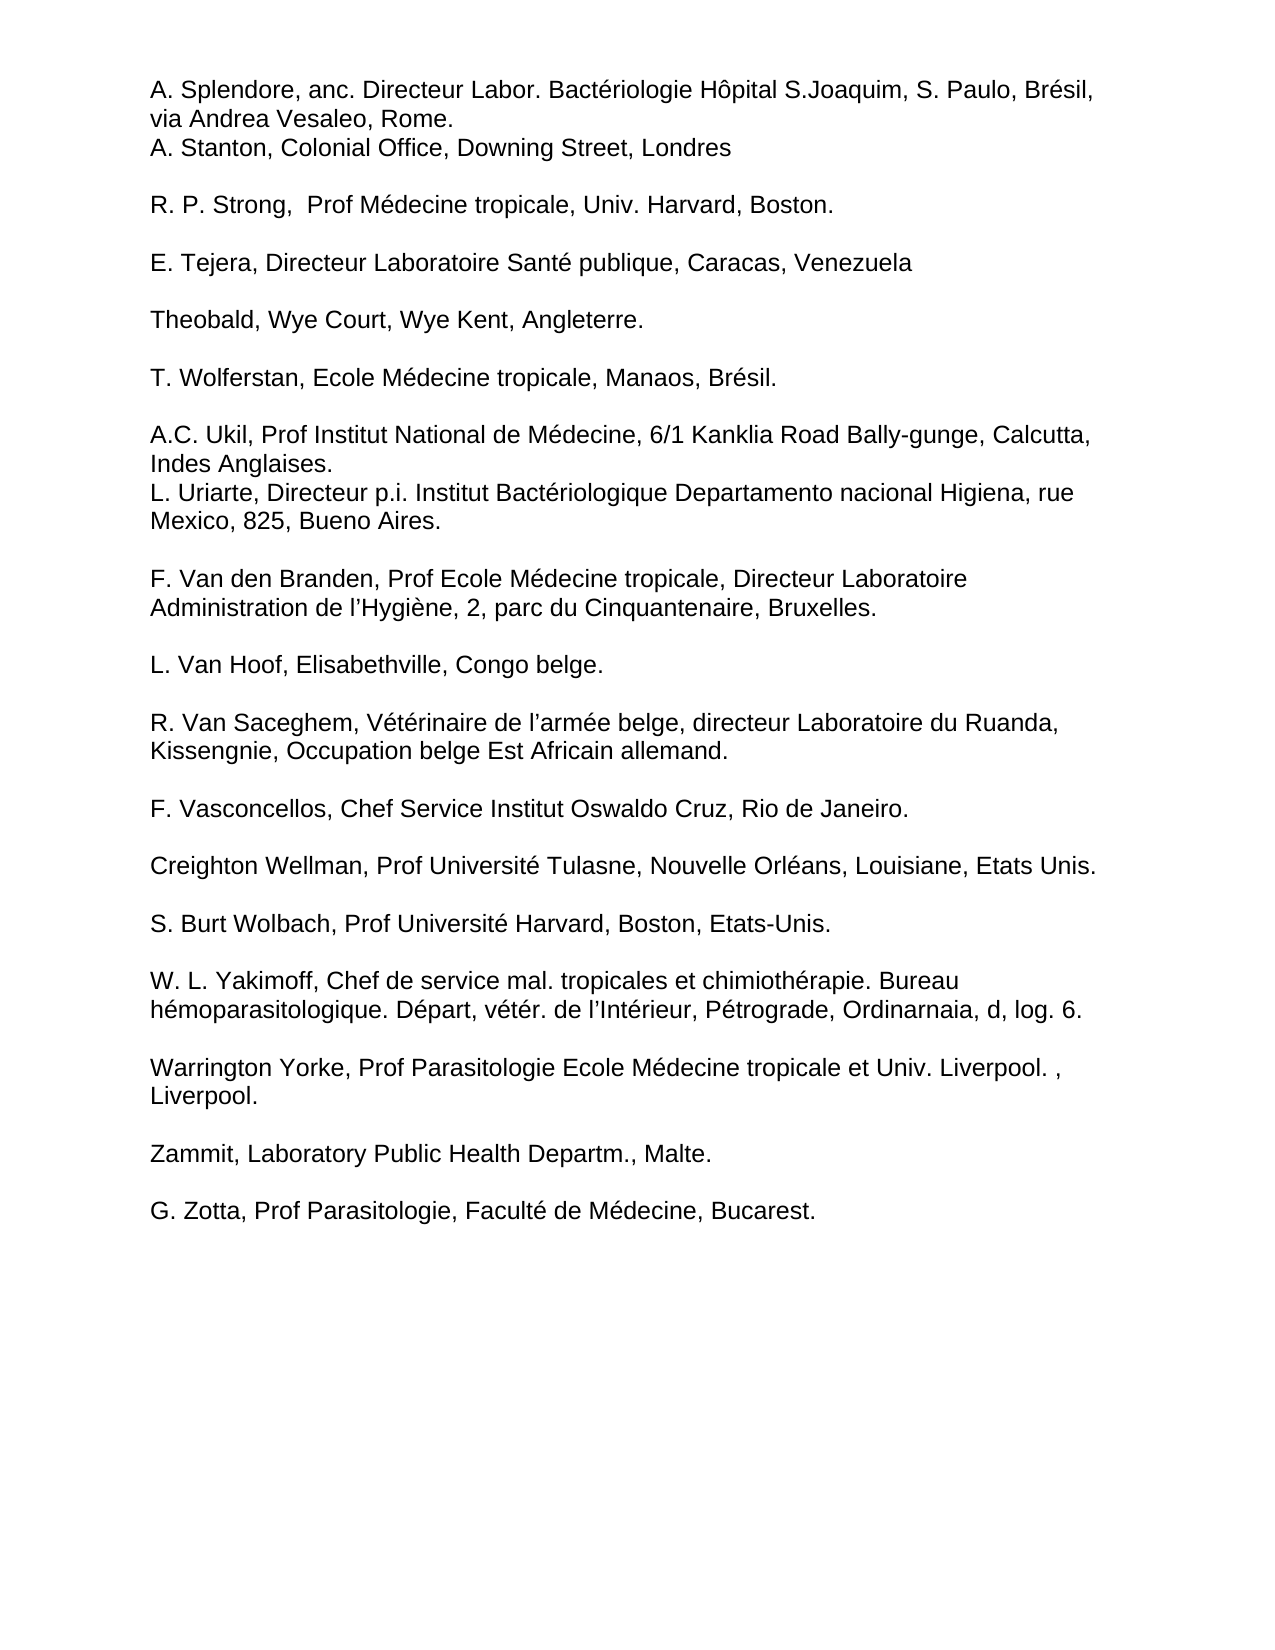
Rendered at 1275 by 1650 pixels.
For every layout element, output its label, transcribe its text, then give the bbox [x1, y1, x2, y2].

text S. Burt Wolbach, Prof Université Harvard, Boston, Etats-Unis. [150, 909, 1125, 937]
text G. Zotta, Prof Parasitologie, Faculté de Médecine, Bucarest. [150, 1196, 1125, 1225]
text Zammit, Laboratory Public Health Departm., Malte. [150, 1139, 1125, 1167]
text W. L. Yakimoff, Chef de service mal. tropicales et chimiothérapie. Bureau hémoparasitologique. Départ, vétér. de l’Intérieur, Pétrograde, Ordinarnaia, d, log. 6. [150, 966, 1125, 1024]
text A. Stanton, Colonial Office, Downing Street, Londres [150, 132, 1125, 161]
text R. Van Saceghem, Vétérinaire de l’armée belge, directeur Laboratoire du Ruanda, Kissengnie, Occupation belge Est Africain allemand. [150, 707, 1125, 765]
text R. P. Strong, Prof Médecine tropicale, Univ. Harvard, Boston. [150, 190, 1125, 219]
text A. Splendore, anc. Directeur Labor. Bactériologie Hôpital S.Joaquim, S. Paulo, Brésil, via Andrea Vesaleo, Rome. [150, 75, 1125, 132]
text L. Van Hoof, Elisabethville, Congo belge. [150, 650, 1125, 679]
text T. Wolferstan, Ecole Médecine tropicale, Manaos, Brésil. [150, 362, 1125, 391]
text Theobald, Wye Court, Wye Kent, Angleterre. [150, 305, 1125, 334]
text F. Vasconcellos, Chef Service Institut Oswaldo Cruz, Rio de Janeiro. [150, 794, 1125, 822]
text L. Uriarte, Directeur p.i. Institut Bactériologique Departamento nacional Higiena, rue Mexico, 825, Bueno Aires. [150, 477, 1125, 535]
text F. Van den Branden, Prof Ecole Médecine tropicale, Directeur Laboratoire Administration de l’Hygiène, 2, parc du Cinquantenaire, Bruxelles. [150, 564, 1125, 621]
text Warrington Yorke, Prof Parasitologie Ecole Médecine tropicale et Univ. Liverpool. , Liverpool. [150, 1052, 1125, 1110]
text E. Tejera, Directeur Laboratoire Santé publique, Caracas, Venezuela [150, 247, 1125, 276]
text A.C. Ukil, Prof Institut National de Médecine, 6/1 Kanklia Road Bally-gunge, Calcutta, Indes Anglaises. [150, 420, 1125, 477]
text Creighton Wellman, Prof Université Tulasne, Nouvelle Orléans, Louisiane, Etats Unis. [150, 851, 1125, 880]
